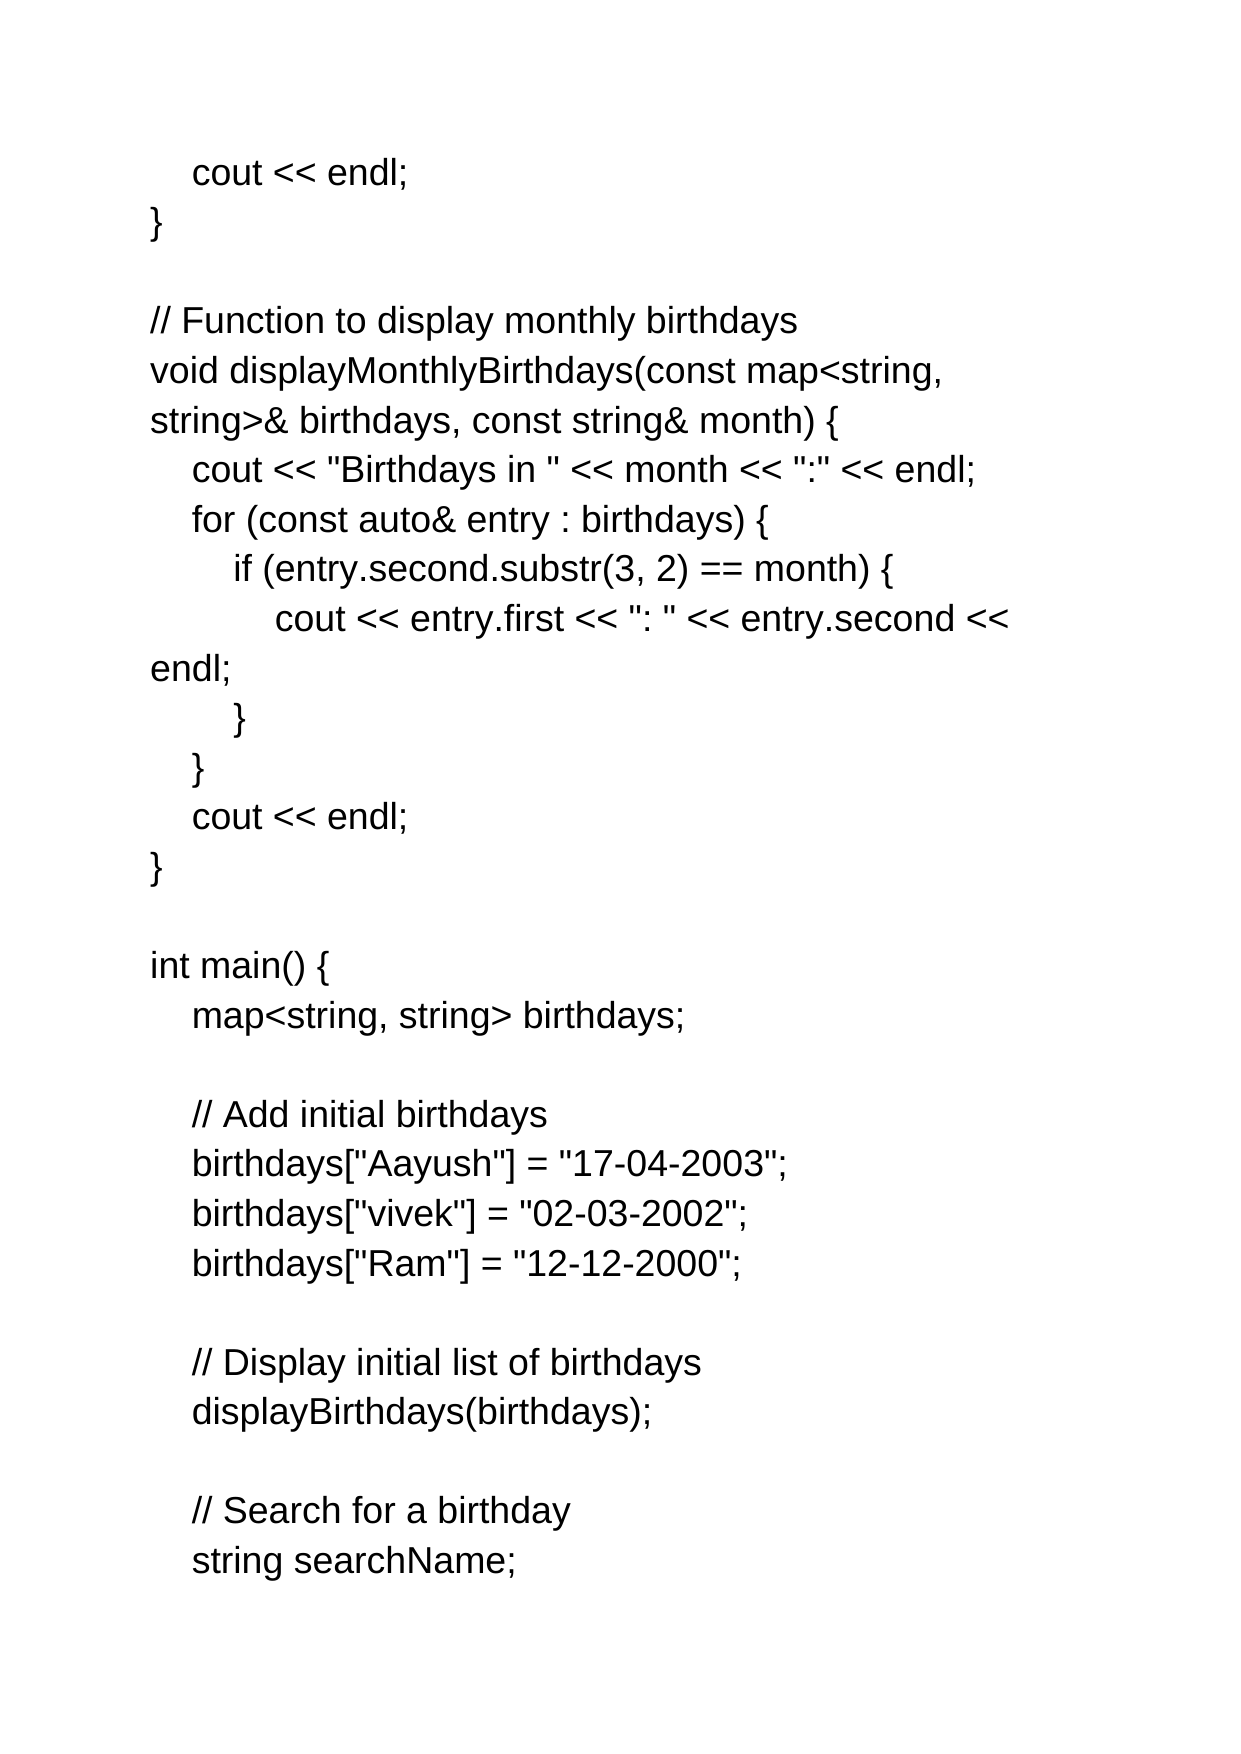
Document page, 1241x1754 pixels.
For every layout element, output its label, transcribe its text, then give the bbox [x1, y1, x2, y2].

text void displayMonthlyBirthdays(const map<string, string>& birthdays, const string& month) { [150, 348, 1090, 441]
text cout << "Birthdays in " << month << ":" << endl; [150, 447, 1090, 491]
text } [150, 844, 1090, 887]
text cout << endl; [150, 794, 1090, 838]
text } [150, 695, 1090, 738]
text cout << entry.first << ": " << entry.second << endl; [150, 596, 1090, 689]
text cout << endl; [150, 150, 1090, 193]
text birthdays["vivek"] = "02-03-2002"; [150, 1191, 1090, 1234]
text string searchName; [150, 1538, 1090, 1581]
text } [150, 199, 1090, 243]
text // Display initial list of birthdays [150, 1340, 1090, 1383]
text int main() { [150, 943, 1090, 986]
text birthdays["Ram"] = "12-12-2000"; [150, 1241, 1090, 1284]
text birthdays["Aayush"] = "17-04-2003"; [150, 1142, 1090, 1185]
text map<string, string> birthdays; [150, 993, 1090, 1036]
text // Add initial birthdays [150, 1092, 1090, 1135]
text if (entry.second.substr(3, 2) == month) { [150, 547, 1090, 590]
text } [150, 745, 1090, 788]
text displayBirthdays(birthdays); [150, 1389, 1090, 1433]
text for (const auto& entry : birthdays) { [150, 497, 1090, 540]
text // Function to display monthly birthdays [150, 299, 1090, 342]
text // Search for a birthday [150, 1489, 1090, 1532]
